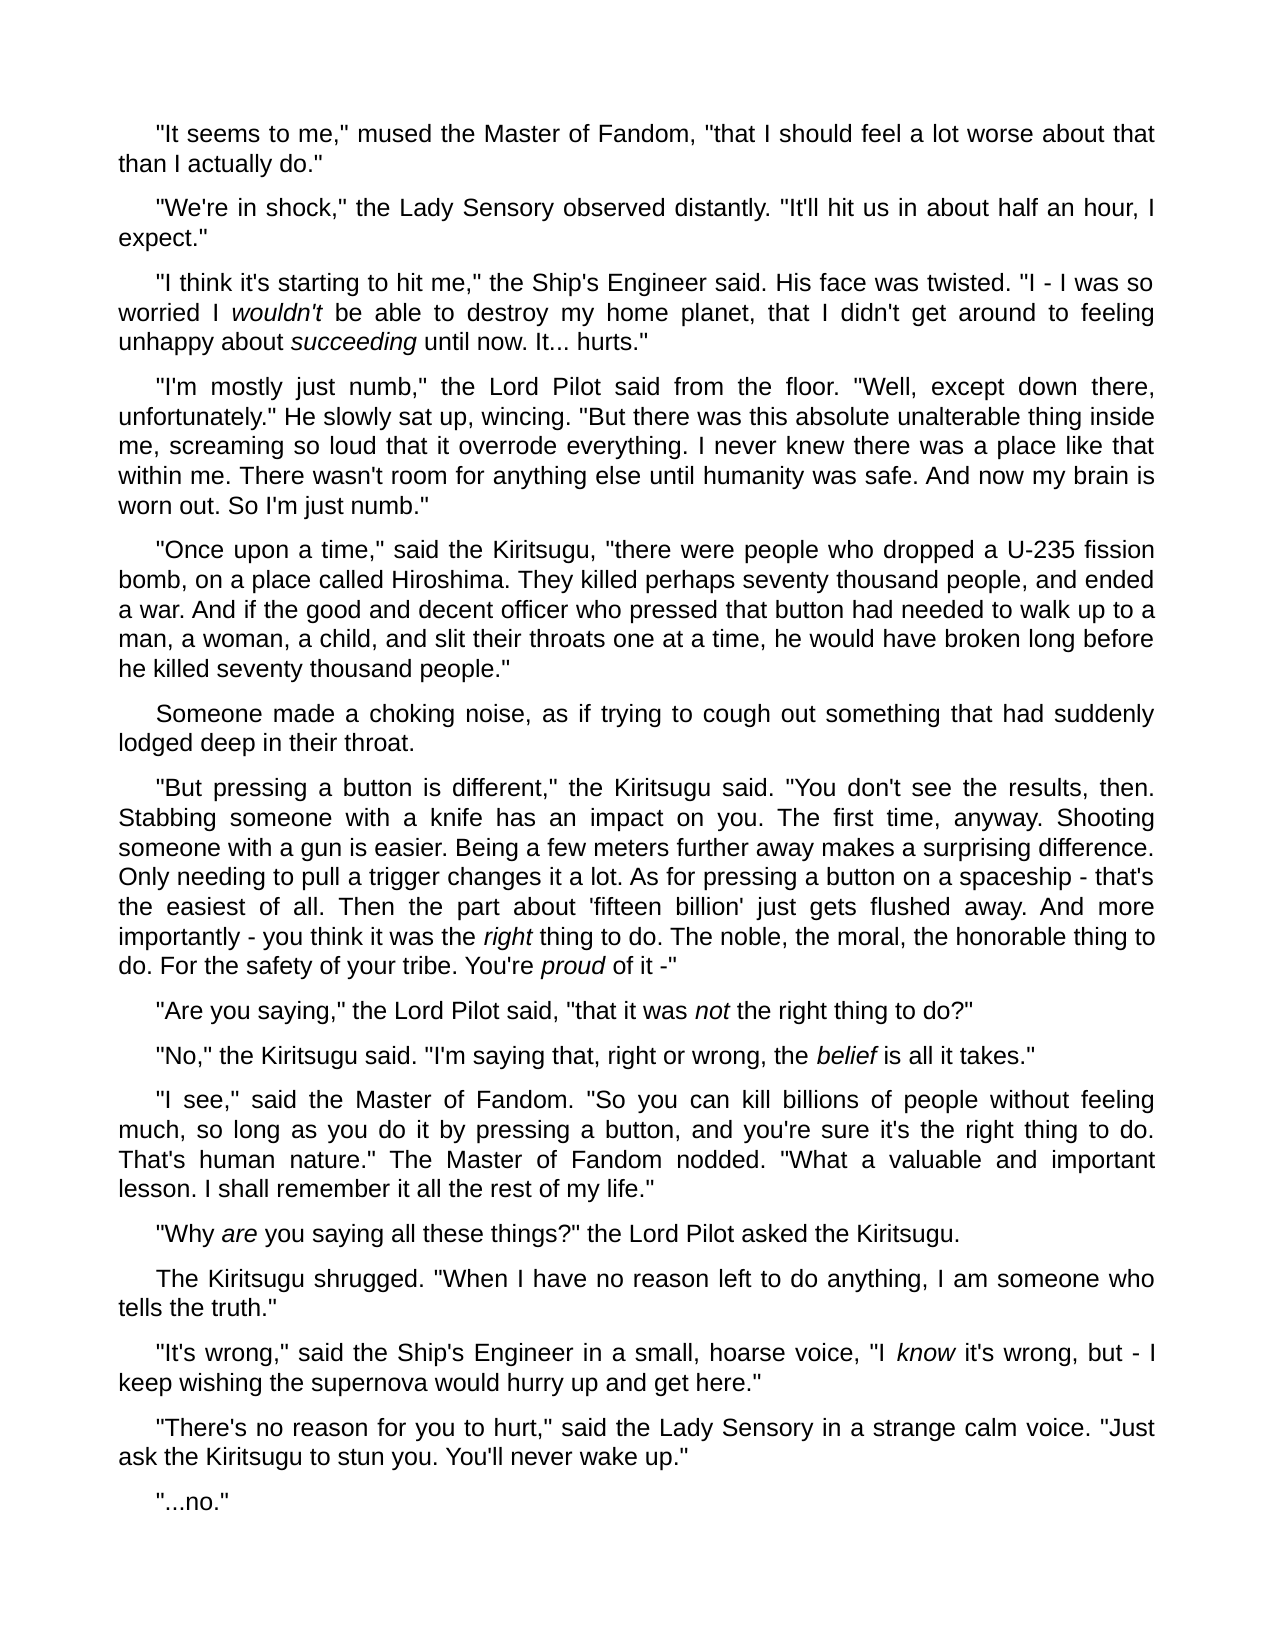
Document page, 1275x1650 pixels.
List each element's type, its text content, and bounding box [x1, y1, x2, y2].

text The Kiritsugu shrugged. "When I have no reason left to do anything, I am someone who tells the truth." [118, 1263, 1157, 1322]
text "It seems to me," mused the Master of Fandom, "that I should feel a lot worse about that than I actually do." [118, 118, 1157, 177]
text Someone made a choking noise, as if trying to cough out something that had suddenly lodged deep in their throat. [118, 698, 1157, 757]
text "Once upon a time," said the Kiritsugu, "there were people who dropped a U-235 fission bomb, on a place called Hiroshima. They killed perhaps seventy thousand people, and ended a war. And if the good and decent officer who pressed that button had needed to walk up to a man, a woman, a child, and slit their throats one at a time, he would have broken long before he killed seventy thousand people." [118, 534, 1157, 683]
text "Are you saying," the Lord Pilot said, "that it was not the right thing to do?" [118, 995, 1157, 1025]
text "It's wrong," said the Ship's Engineer in a small, hoarse voice, "I know it's wrong, but - I keep wishing the supernova would hurry up and get here." [118, 1337, 1157, 1397]
text "But pressing a button is different," the Kiritsugu said. "You don't see the results, then. Stabbing someone with a knife has an impact on you. The first time, anyway. Shooting someone with a gun is easier. Being a few meters further away makes a surprising difference. Only needing to pull a trigger changes it a lot. As for pressing a button on a spaceship - that's the easiest of all. Then the part about 'fifteen billion' just gets flushed away. And more importantly - you think it was the right thing to do. The noble, the moral, the honorable thing to do. For the safety of your tribe. You're proud of it -" [118, 772, 1157, 980]
text "There's no reason for you to hurt," said the Lady Sensory in a strange calm voice. "Just ask the Kiritsugu to stun you. You'll never wake up." [118, 1412, 1157, 1471]
text "I think it's starting to hit me," the Ship's Engineer said. His face was twisted. "I - I was so worried I wouldn't be able to destroy my home planet, that I didn't get around to feeling unhappy about succeeding until now. It... hurts." [118, 267, 1157, 356]
text "...no." [118, 1486, 1157, 1516]
text "We're in shock," the Lady Sensory observed distantly. "It'll hit us in about half an hour, I expect." [118, 192, 1157, 252]
text "I see," said the Master of Fandom. "So you can kill billions of people without feeling much, so long as you do it by pressing a button, and you're sure it's the right thing to do. That's human nature." The Master of Fandom nodded. "What a valuable and important lesson. I shall remember it all the rest of my life." [118, 1084, 1157, 1203]
text "Why are you saying all these things?" the Lord Pilot asked the Kiritsugu. [118, 1218, 1157, 1248]
text "I'm mostly just numb," the Lord Pilot said from the floor. "Well, except down there, unfortunately." He slowly sat up, wincing. "But there was this absolute unalterable thing inside me, screaming so loud that it overrode everything. I never knew there was a place like that within me. There wasn't room for anything else until humanity was safe. And now my brain is worn out. So I'm just numb." [118, 371, 1157, 519]
text "No," the Kiritsugu said. "I'm saying that, right or wrong, the belief is all it takes." [118, 1040, 1157, 1069]
